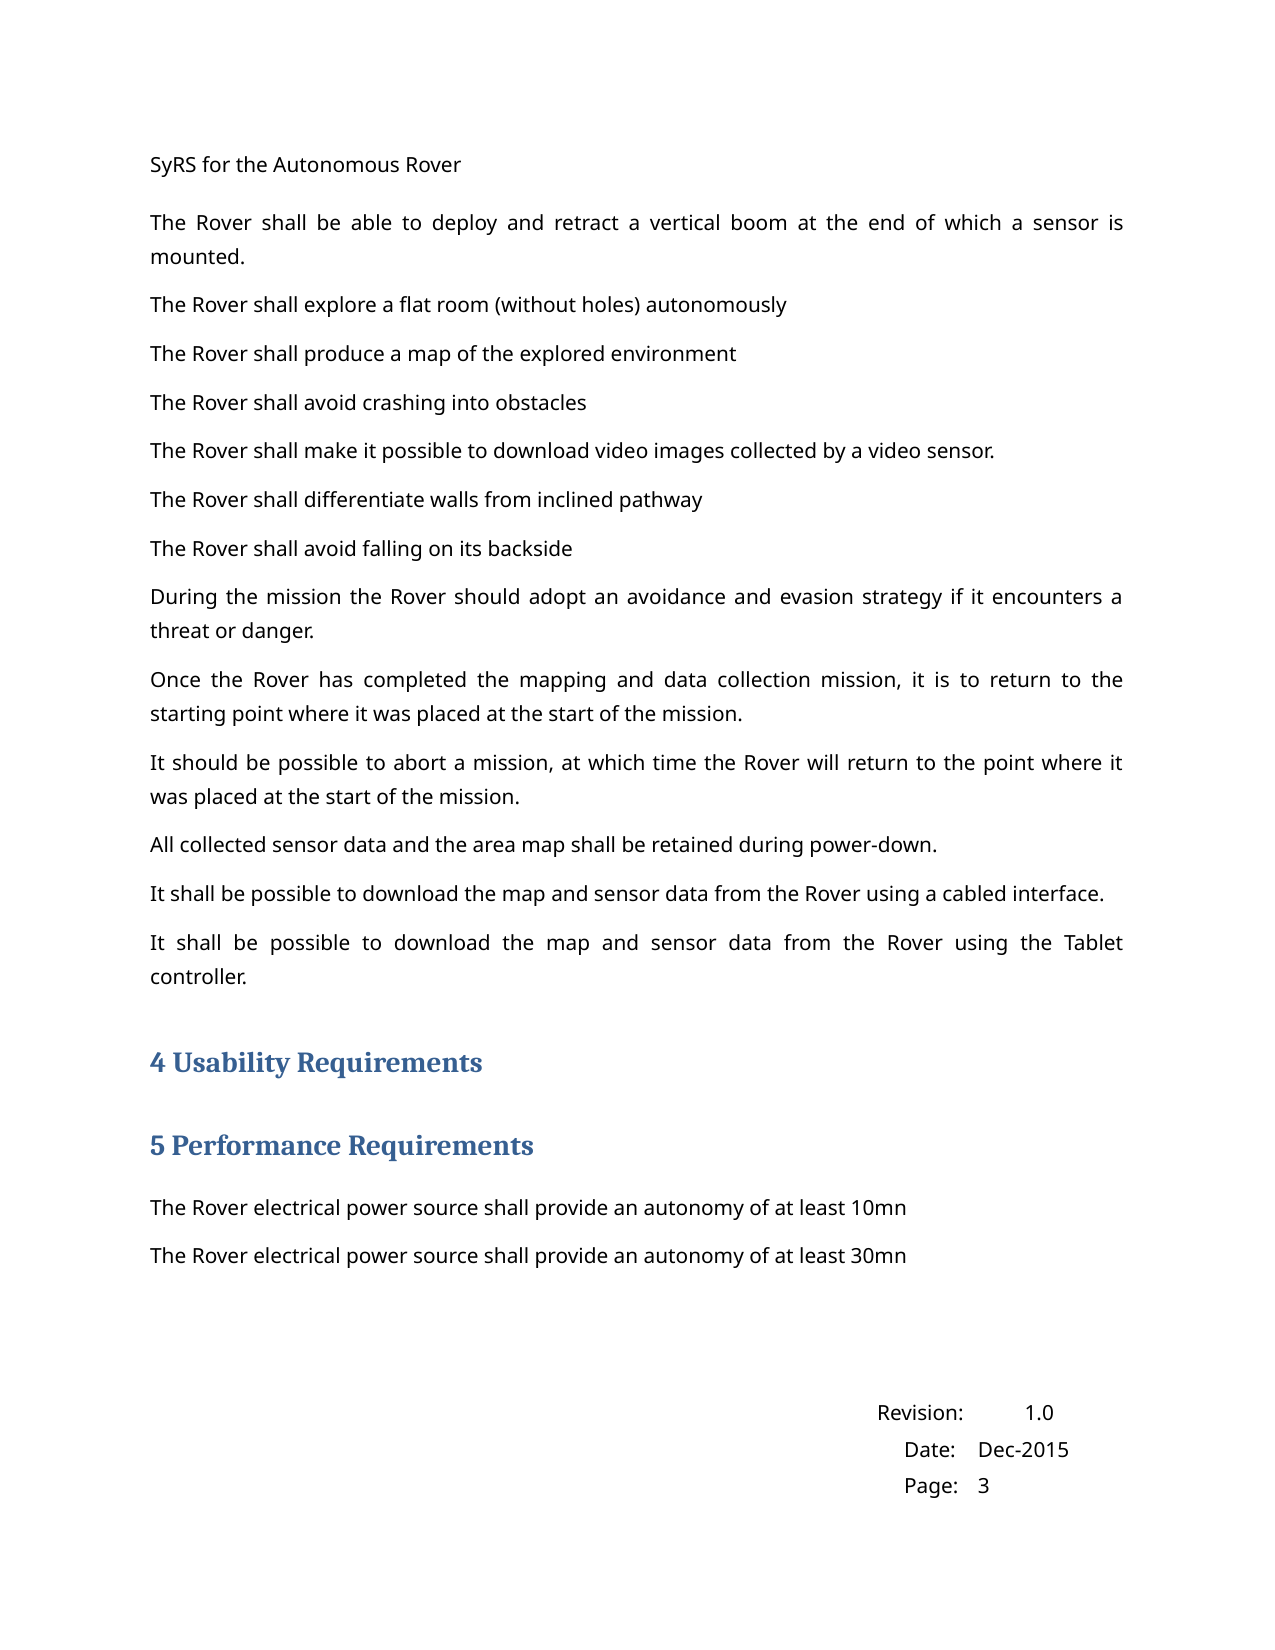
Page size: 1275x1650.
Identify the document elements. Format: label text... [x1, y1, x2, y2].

text The Rover shall produce a map of the explored environment [150, 339, 1125, 368]
text The Rover shall explore a flat room (without holes) autonomously [150, 291, 1125, 319]
text The Rover shall be able to deploy and retract a vertical boom at the end of which a sensor is mounted. [150, 208, 1125, 270]
text The Rover shall differentiate walls from inclined pathway [150, 485, 1125, 514]
text The Rover electrical power source shall provide an autonomy of at least 10mn [150, 1193, 1125, 1221]
text It should be possible to abort a mission, at which time the Rover will return to the point where it was placed at the start of the mission. [150, 748, 1125, 810]
text The Rover electrical power source shall provide an autonomy of at least 30mn [150, 1241, 1125, 1270]
subtitle 4 Usability Requirements [150, 1046, 1125, 1079]
text The Rover shall avoid crashing into obstacles [150, 388, 1125, 416]
subtitle 5 Performance Requirements [150, 1129, 1125, 1163]
text All collected sensor data and the area map shall be retained during power-down. [150, 831, 1125, 859]
text Once the Rover has completed the mapping and data collection mission, it is to return to the starting point where it was placed at the start of the mission. [150, 665, 1125, 728]
text It shall be possible to download the map and sensor data from the Rover using a cabled interface. [150, 879, 1125, 908]
text The Rover shall make it possible to download video images collected by a video sensor. [150, 437, 1125, 465]
text It shall be possible to download the map and sensor data from the Rover using the Tablet controller. [150, 928, 1125, 990]
text During the mission the Rover should adopt an avoidance and evasion strategy if it encounters a threat or danger. [150, 582, 1125, 645]
text The Rover shall avoid falling on its backside [150, 534, 1125, 562]
